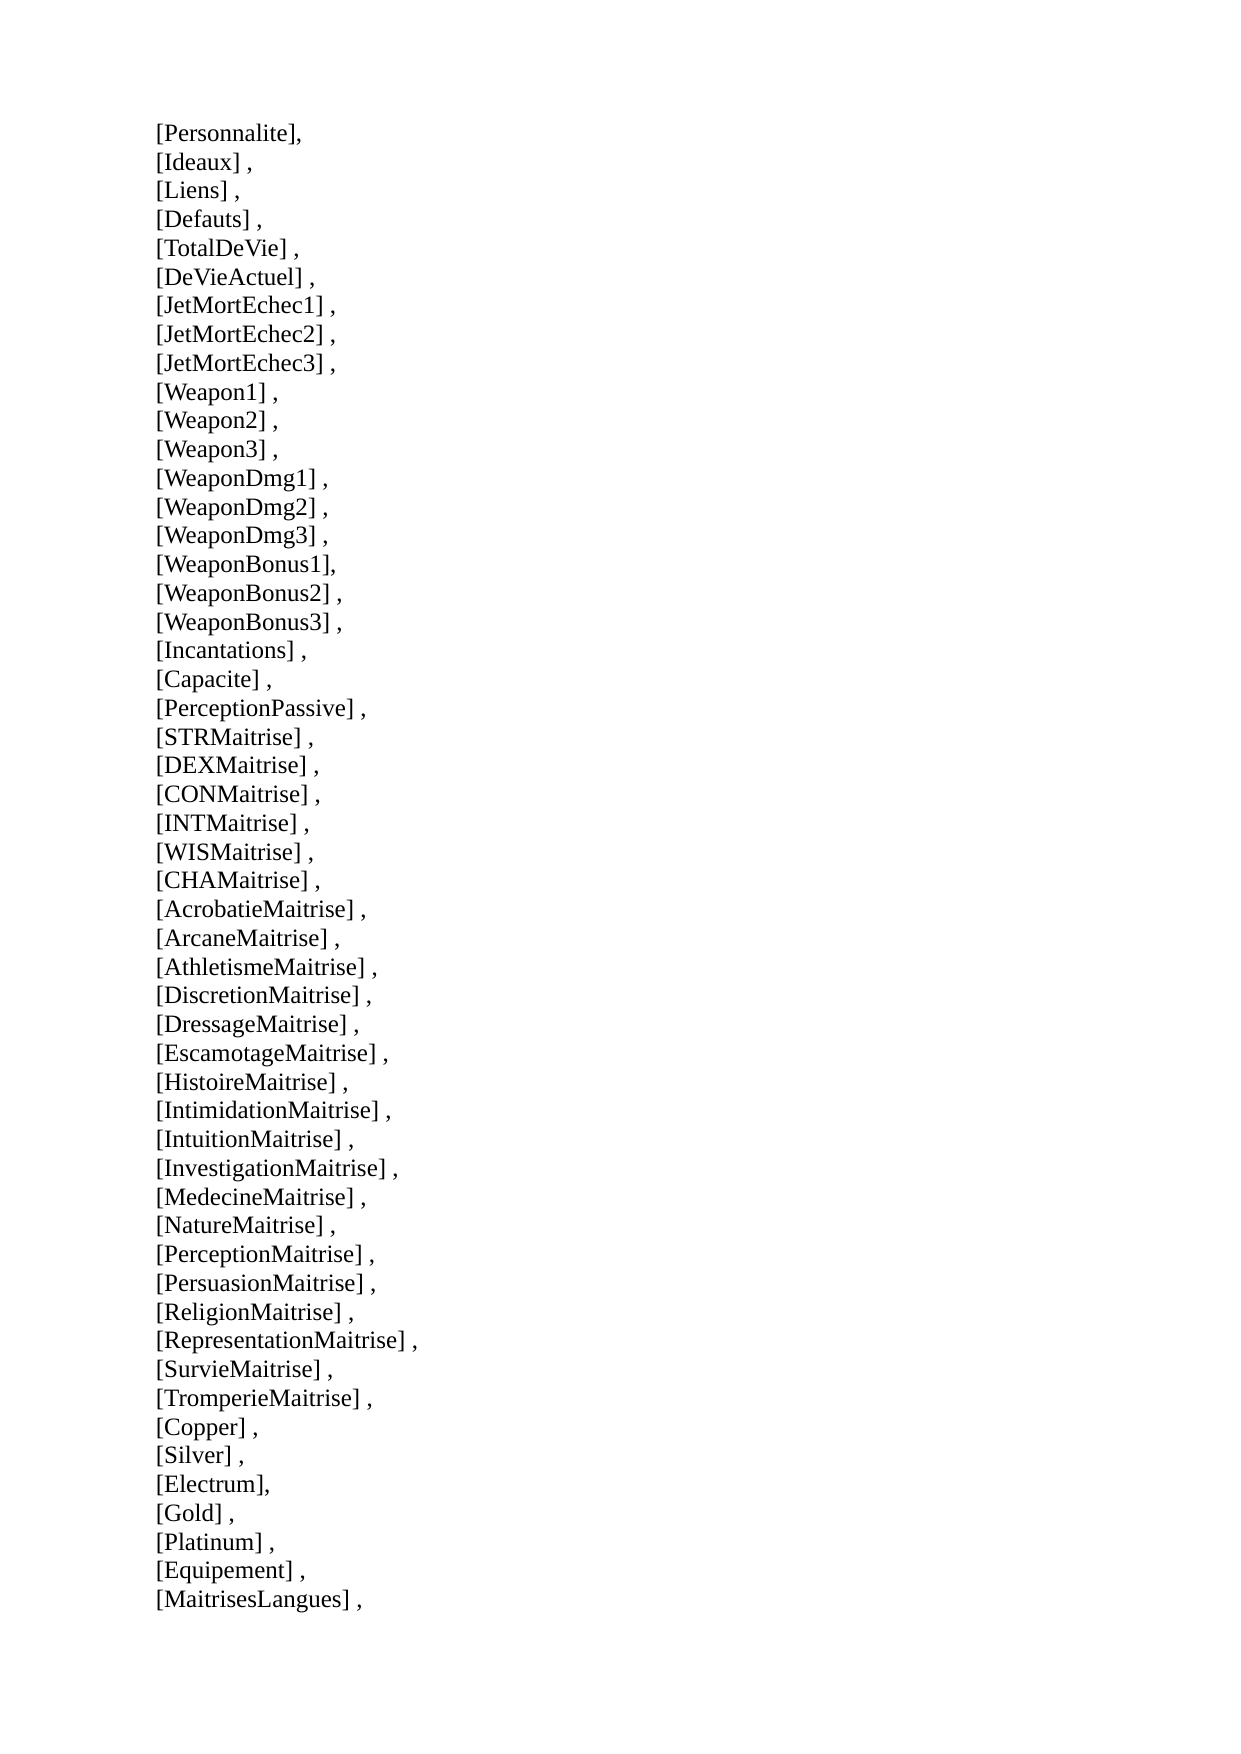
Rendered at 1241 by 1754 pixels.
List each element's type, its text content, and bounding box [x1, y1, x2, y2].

text [IntuitionMaitrise] , [118, 1124, 1122, 1153]
text [InvestigationMaitrise] , [118, 1153, 1122, 1182]
text [DeVieActuel] , [118, 262, 1122, 291]
text [Defauts] , [118, 204, 1122, 233]
text [Ideaux] , [118, 147, 1122, 176]
text [PersuasionMaitrise] , [118, 1268, 1122, 1297]
text [TromperieMaitrise] , [118, 1383, 1122, 1412]
text [Platinum] , [118, 1527, 1122, 1556]
text [PerceptionPassive] , [118, 693, 1122, 722]
text [Capacite] , [118, 664, 1122, 693]
text [AcrobatieMaitrise] , [118, 894, 1122, 923]
text [MedecineMaitrise] , [118, 1182, 1122, 1211]
text [Weapon2] , [118, 406, 1122, 434]
text [Weapon3] , [118, 434, 1122, 463]
text [WeaponBonus2] , [118, 578, 1122, 607]
text [AthletismeMaitrise] , [118, 952, 1122, 981]
text [DEXMaitrise] , [118, 751, 1122, 779]
text [WeaponDmg2] , [118, 492, 1122, 521]
text [WeaponDmg3] , [118, 521, 1122, 549]
text [WISMaitrise] , [118, 837, 1122, 866]
text [CONMaitrise] , [118, 779, 1122, 808]
text [CHAMaitrise] , [118, 866, 1122, 894]
text [SurvieMaitrise] , [118, 1354, 1122, 1383]
text [HistoireMaitrise] , [118, 1067, 1122, 1096]
text [STRMaitrise] , [118, 722, 1122, 751]
text [PerceptionMaitrise] , [118, 1239, 1122, 1268]
text [Silver] , [118, 1441, 1122, 1469]
text [ArcaneMaitrise] , [118, 923, 1122, 952]
text [JetMortEchec3] , [118, 348, 1122, 377]
text [Gold] , [118, 1498, 1122, 1527]
text [NatureMaitrise] , [118, 1211, 1122, 1239]
text [Incantations] , [118, 636, 1122, 664]
text [Liens] , [118, 176, 1122, 204]
text [WeaponBonus3] , [118, 607, 1122, 636]
text [IntimidationMaitrise] , [118, 1096, 1122, 1124]
text [Personnalite], [118, 118, 1122, 147]
text [Copper] , [118, 1412, 1122, 1441]
text [JetMortEchec2] , [118, 319, 1122, 348]
text [RepresentationMaitrise] , [118, 1326, 1122, 1354]
text [JetMortEchec1] , [118, 291, 1122, 319]
text [TotalDeVie] , [118, 233, 1122, 262]
text [Equipement] , [118, 1556, 1122, 1584]
text [WeaponBonus1], [118, 549, 1122, 578]
text [MaitrisesLangues] , [118, 1584, 1122, 1613]
text [Weapon1] , [118, 377, 1122, 406]
text [Electrum], [118, 1469, 1122, 1498]
text [INTMaitrise] , [118, 808, 1122, 837]
text [DressageMaitrise] , [118, 1009, 1122, 1038]
text [EscamotageMaitrise] , [118, 1038, 1122, 1067]
text [DiscretionMaitrise] , [118, 981, 1122, 1009]
text [ReligionMaitrise] , [118, 1297, 1122, 1326]
text [WeaponDmg1] , [118, 463, 1122, 492]
